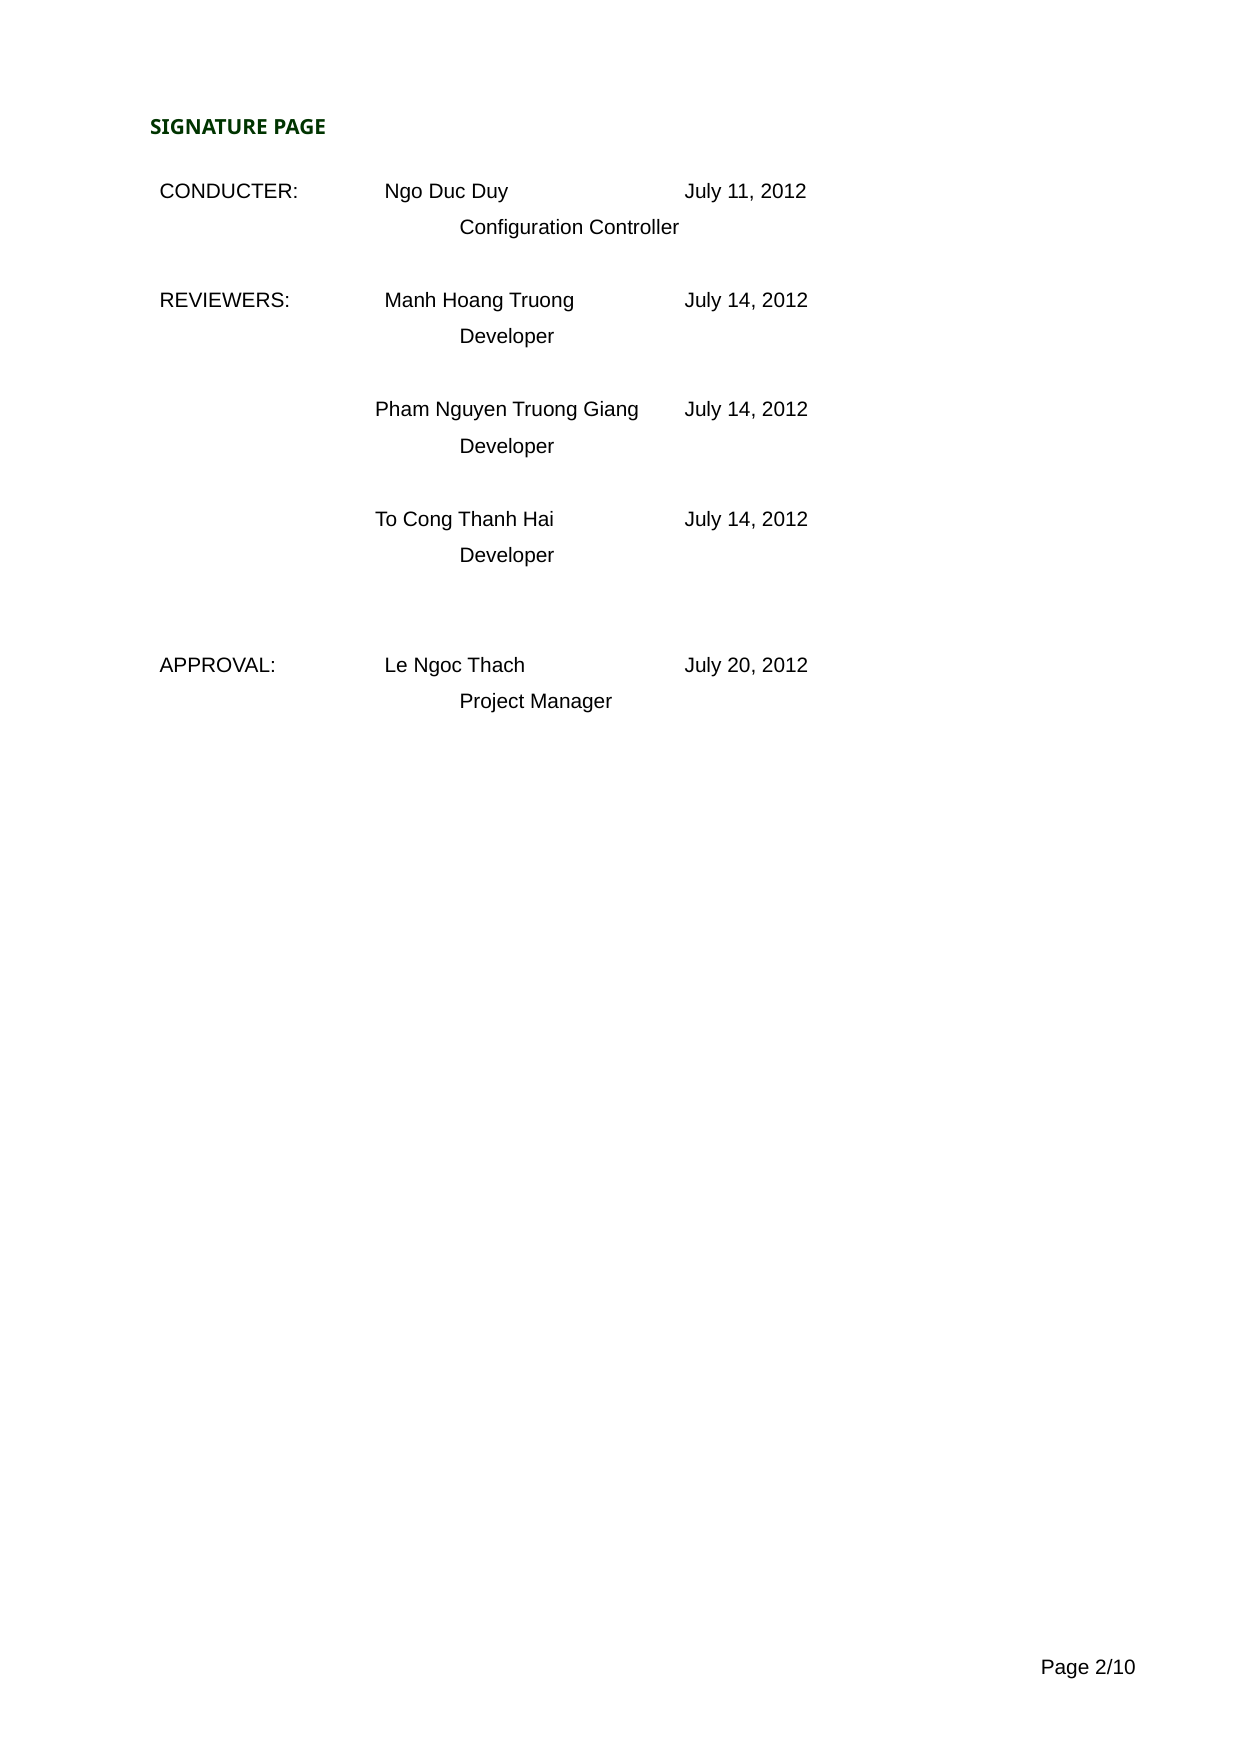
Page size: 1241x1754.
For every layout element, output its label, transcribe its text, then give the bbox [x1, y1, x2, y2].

text CONDUCTER: Ngo Duc Duy July 11, 2012 [159, 178, 1136, 202]
text Developer [159, 324, 1136, 348]
text Pham Nguyen Truong Giang July 14, 2012 [309, 397, 1136, 421]
text APPROVAL: Le Ngoc Thach July 20, 2012 [159, 652, 1136, 676]
text REVIEWERS: Manh Hoang Truong July 14, 2012 [159, 288, 1136, 312]
text Developer [159, 543, 1136, 567]
text Configuration Controller [159, 215, 1136, 239]
text Project Manager [159, 689, 1136, 713]
text SIGNATURE PAGE [150, 112, 1136, 141]
text Developer [159, 434, 1136, 458]
text To Cong Thanh Hai July 14, 2012 [309, 507, 1136, 531]
